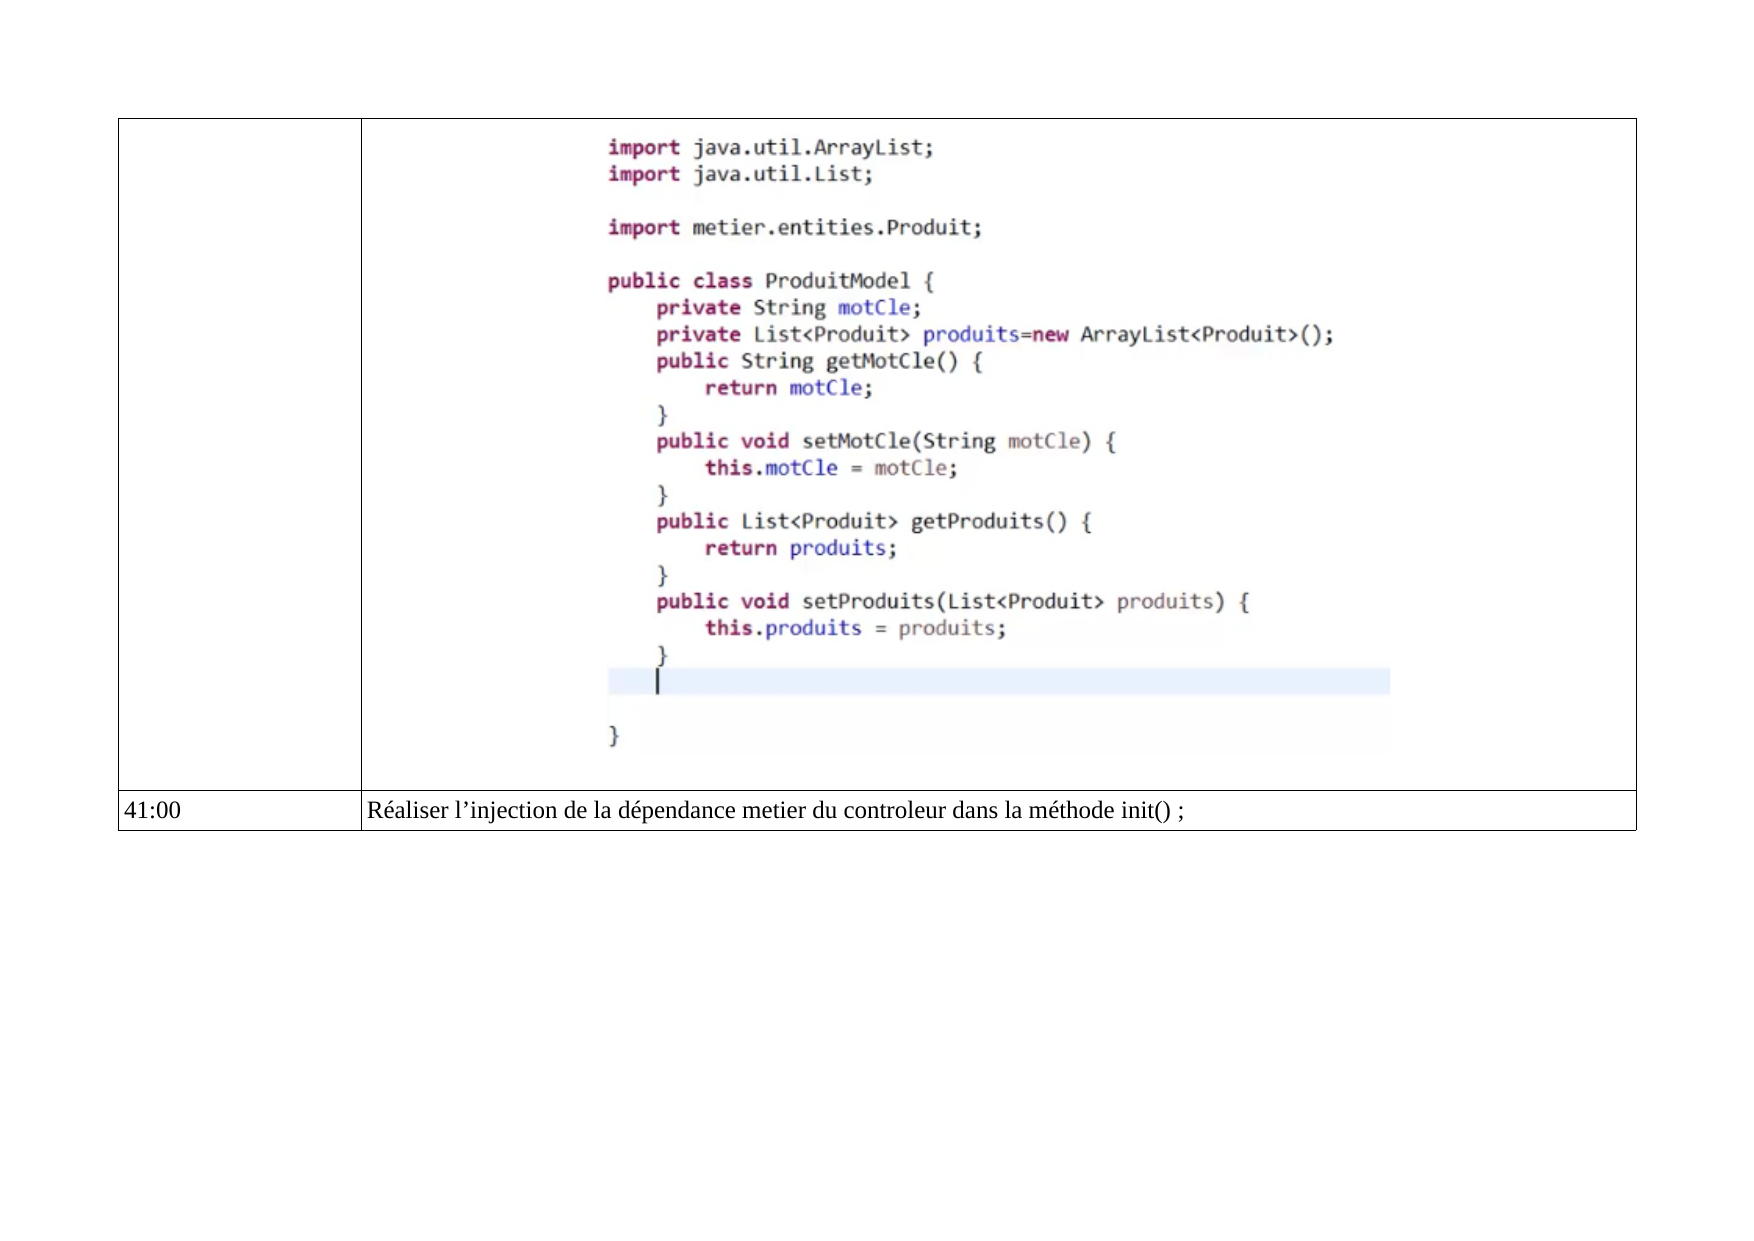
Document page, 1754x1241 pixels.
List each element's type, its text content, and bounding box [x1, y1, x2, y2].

table_cell Réaliser l’injection de la dépendance metier du controleur dans la méthode init() ; [362, 791, 1636, 830]
table_cell 41:00 [119, 791, 361, 830]
picture [606, 123, 1391, 756]
table_cell [362, 119, 1636, 790]
table_cell [119, 119, 361, 790]
